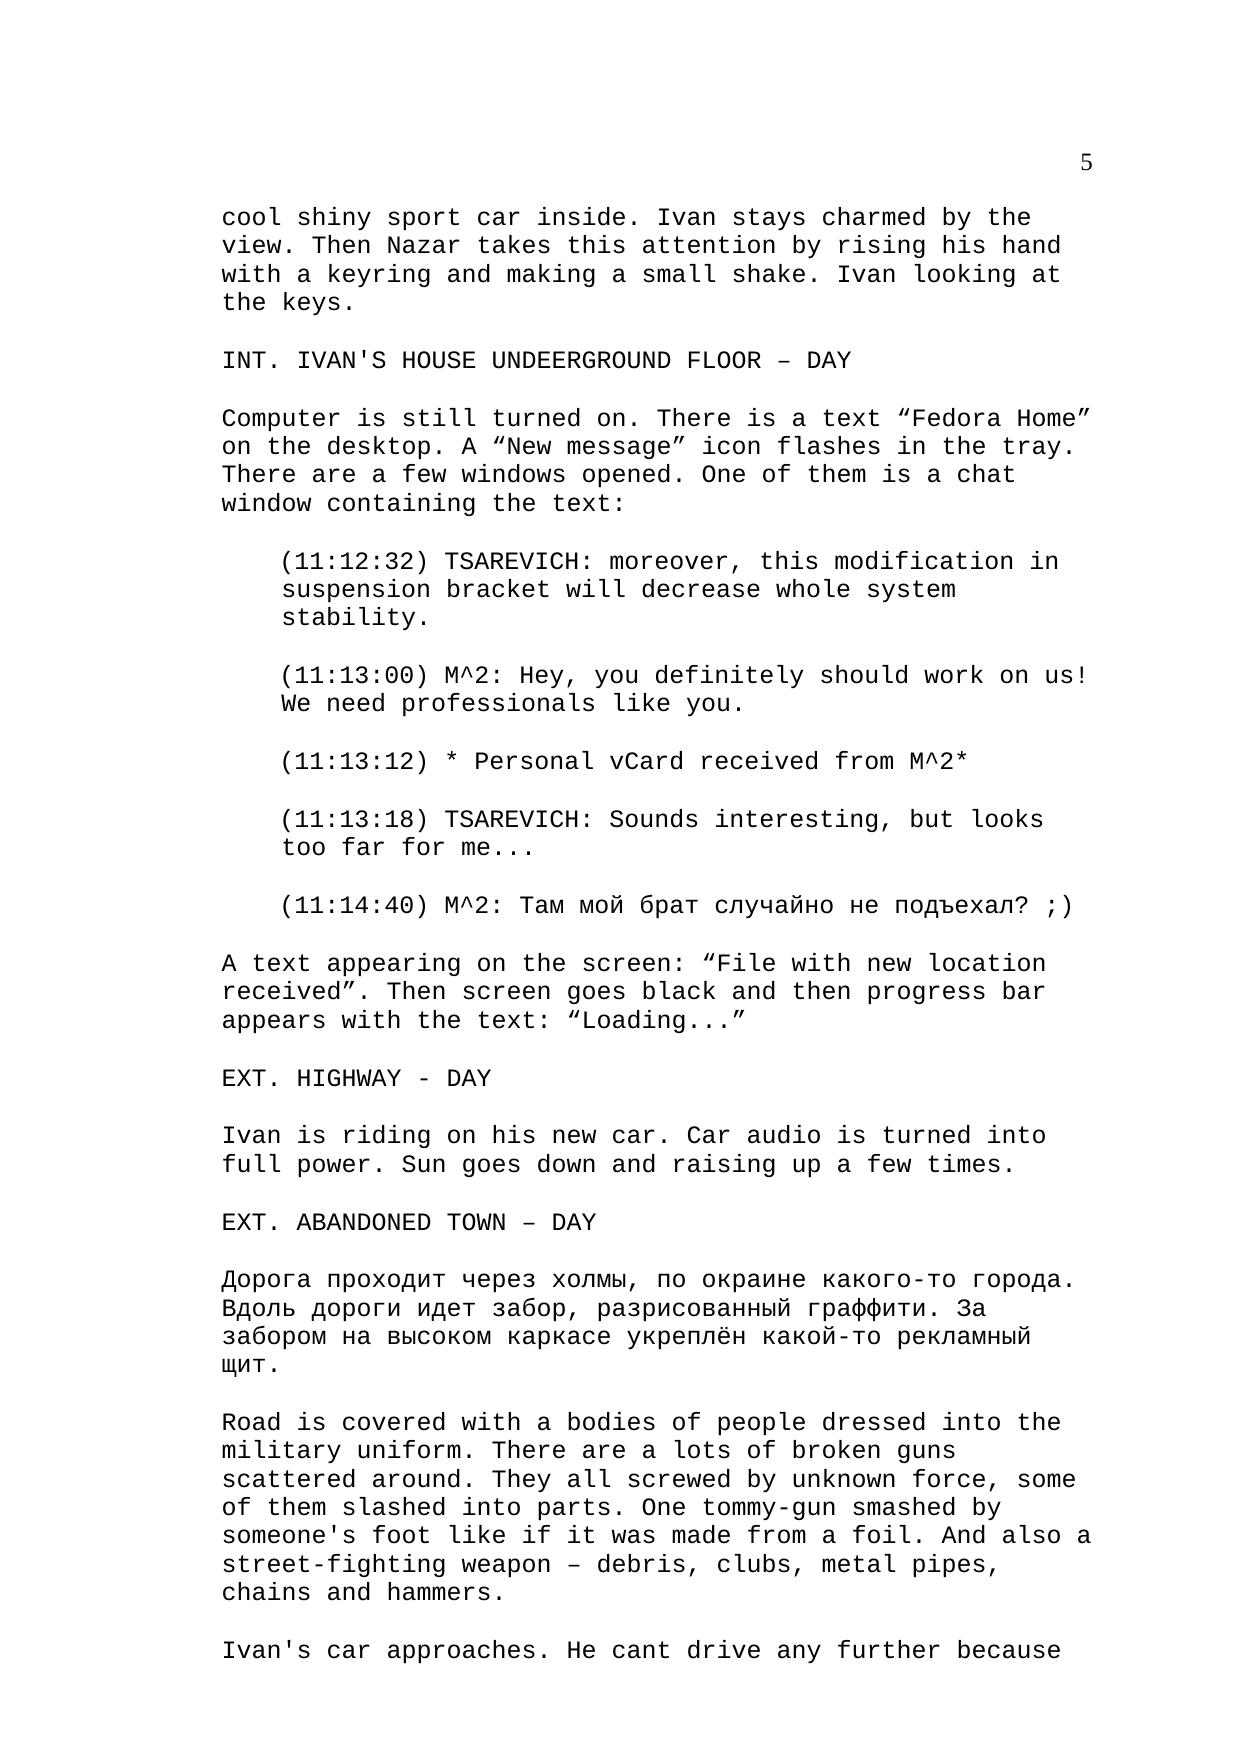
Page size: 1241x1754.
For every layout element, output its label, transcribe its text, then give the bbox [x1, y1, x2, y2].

text (11:14:40) М^2: Там мой брат случайно не подъехал? ;) [279, 893, 1093, 921]
text EXT. ABANDONED TOWN – DAY [221, 1209, 1093, 1237]
text Computer is still turned on. There is a text “Fedora Home” on the desktop. A “New message” icon flashes in the tray. There are a few windows opened. One of them is a chat window containing the text: [221, 405, 1093, 519]
text INT. IVAN'S HOUSE UNDEERGROUND FLOOR – DAY [221, 348, 1093, 376]
text EXT. HIGHWAY - DAY [221, 1065, 1093, 1093]
text (11:13:18) TSAREVICH: Sounds interesting, but looks too far for me... [279, 807, 1093, 863]
text Ivan is riding on his new car. Car audio is turned into full power. Sun goes down and raising up a few times. [221, 1123, 1093, 1179]
text (11:13:00) М^2: Hey, you definitely should work on us! We need professionals like you. [279, 663, 1093, 719]
text Ivan's car approaches. He cant drive any further because [221, 1637, 1093, 1666]
text Road is covered with a bodies of people dressed into the military uniform. There are a lots of broken guns scattered around. They all screwed by unknown force, some of them slashed into parts. One tommy-gun smashed by someone's foot like if it was made from a foil. And also a street-fighting weapon – debris, clubs, metal pipes, chains and hammers. [221, 1410, 1093, 1608]
text A text appearing on the screen: “File with new location received”. Then screen goes black and then progress bar appears with the text: “Loading...” [221, 951, 1093, 1036]
text cool shiny sport car inside. Ivan stays charmed by the view. Then Nazar takes this attention by rising his hand with a keyring and making a small shake. Ivan looking at the keys. [221, 205, 1093, 318]
text (11:13:12) * Personal vCard received from M^2* [279, 749, 1093, 777]
text Дорога проходит через холмы, по окраине какого-то города. Вдоль дороги идет забор, разрисованный граффити. За забором на высоком каркасе укреплён какой-то рекламный щит. [221, 1267, 1093, 1380]
text (11:12:32) TSAREVICH: moreover, this modification in suspension bracket will decrease whole system stability. [279, 548, 1093, 633]
